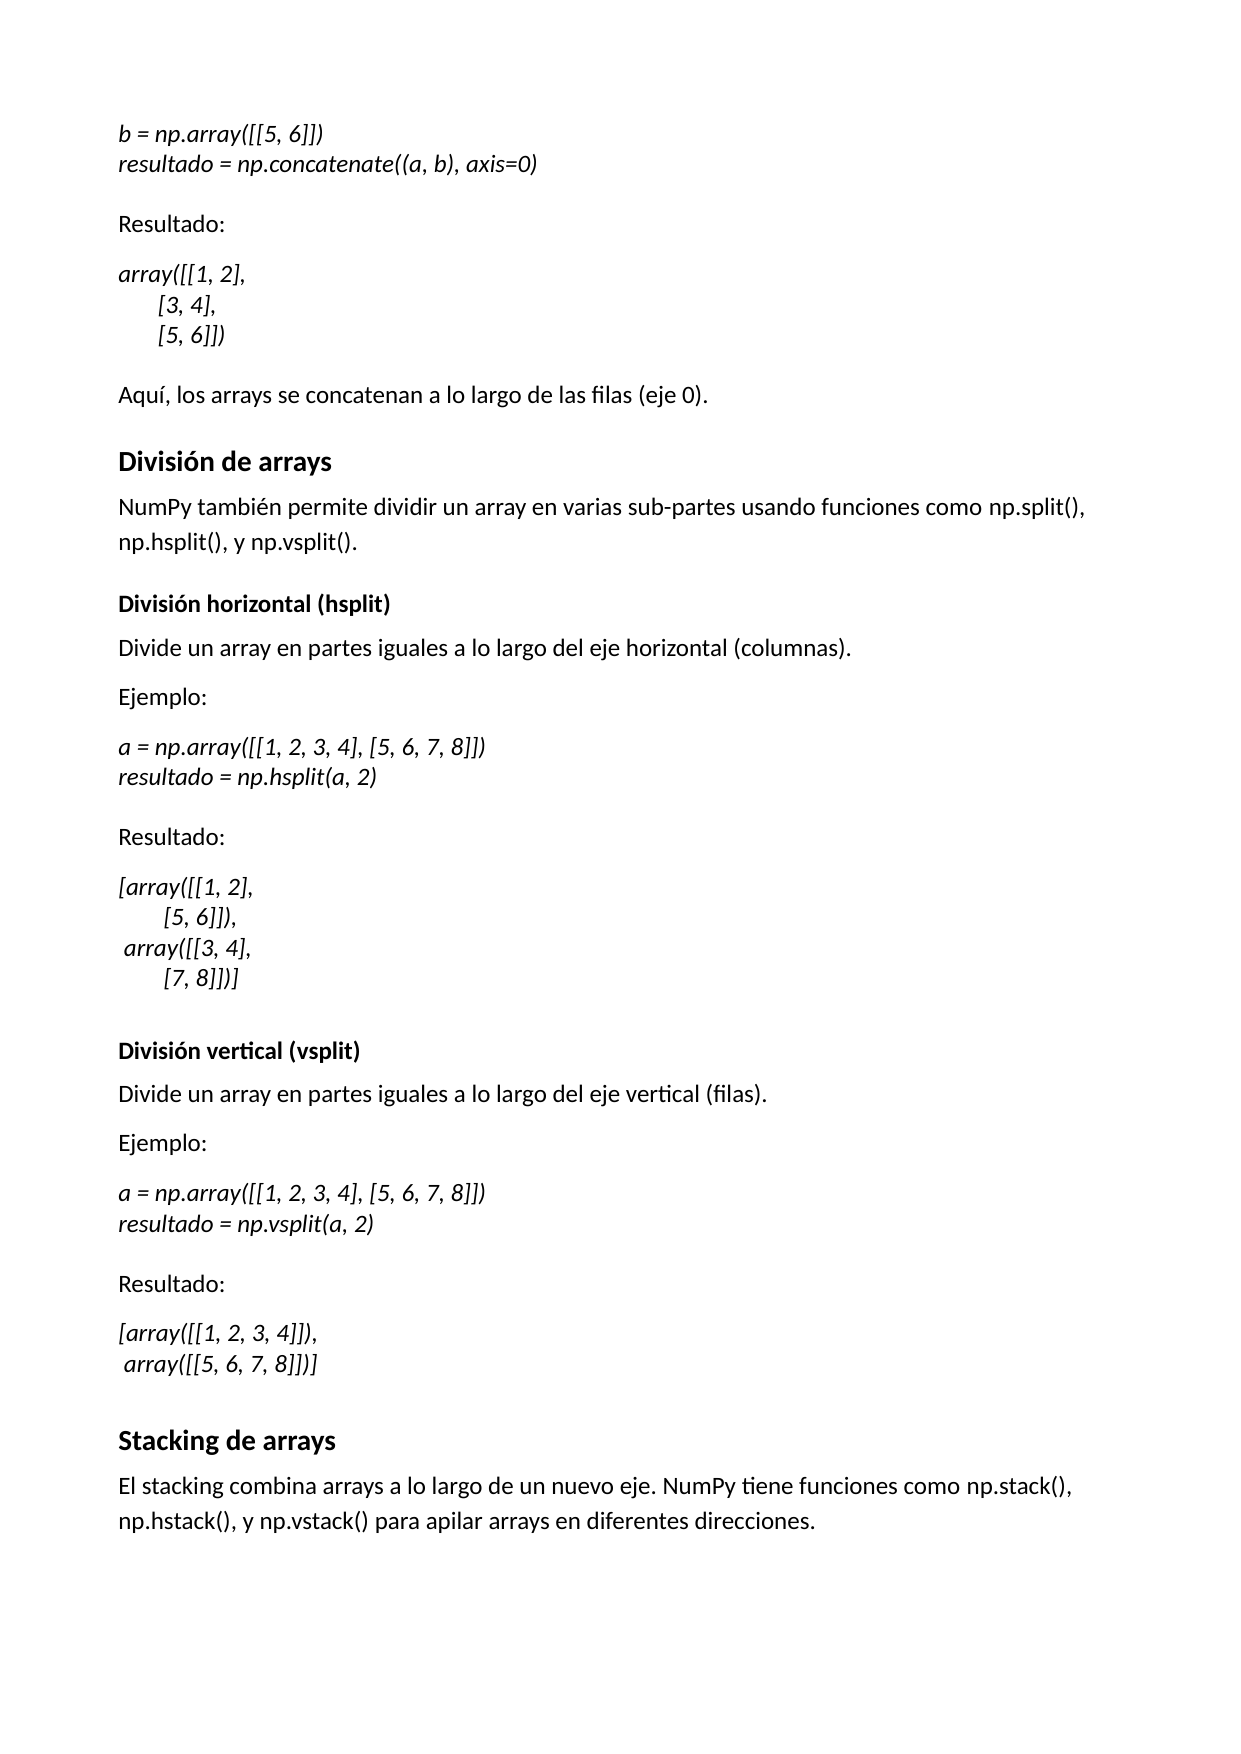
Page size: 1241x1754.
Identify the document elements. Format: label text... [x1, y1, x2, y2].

subtitle División horizontal (hsplit) [118, 589, 1122, 619]
subtitle Stacking de arrays [118, 1422, 1122, 1458]
text NumPy también permite dividir un array en varias sub-partes usando funciones como np.split(), np.hsplit(), y np.vsplit(). [118, 492, 1122, 557]
text [5, 6]]) [118, 319, 1122, 350]
text Resultado: [118, 209, 1122, 239]
text array([[1, 2], [118, 258, 1122, 289]
text [7, 8]])] [118, 962, 1122, 993]
text a = np.array([[1, 2, 3, 4], [5, 6, 7, 8]]) [118, 1177, 1122, 1208]
text resultado = np.vsplit(a, 2) [118, 1208, 1122, 1238]
text array([[3, 4], [118, 932, 1122, 962]
text array([[5, 6, 7, 8]])] [118, 1348, 1122, 1378]
text Ejemplo: [118, 1128, 1122, 1158]
text El stacking combina arrays a lo largo de un nuevo eje. NumPy tiene funciones como np.stack(), np.hstack(), y np.vstack() para apilar arrays en diferentes direcciones. [118, 1471, 1122, 1536]
text [array([[1, 2, 3, 4]]), [118, 1317, 1122, 1348]
text resultado = np.concatenate((a, b), axis=0) [118, 149, 1122, 179]
text Divide un array en partes iguales a lo largo del eje vertical (filas). [118, 1078, 1122, 1108]
text b = np.array([[5, 6]]) [118, 118, 1122, 149]
text Ejemplo: [118, 681, 1122, 712]
text [5, 6]]), [118, 901, 1122, 932]
text Divide un array en partes iguales a lo largo del eje horizontal (columnas). [118, 632, 1122, 662]
text resultado = np.hsplit(a, 2) [118, 761, 1122, 792]
text Resultado: [118, 1268, 1122, 1298]
text [array([[1, 2], [118, 871, 1122, 901]
text [3, 4], [118, 289, 1122, 319]
subtitle División vertical (vsplit) [118, 1035, 1122, 1066]
text Aquí, los arrays se concatenan a lo largo de las filas (eje 0). [118, 379, 1122, 410]
text Resultado: [118, 821, 1122, 852]
subtitle División de arrays [118, 443, 1122, 479]
text a = np.array([[1, 2, 3, 4], [5, 6, 7, 8]]) [118, 731, 1122, 761]
